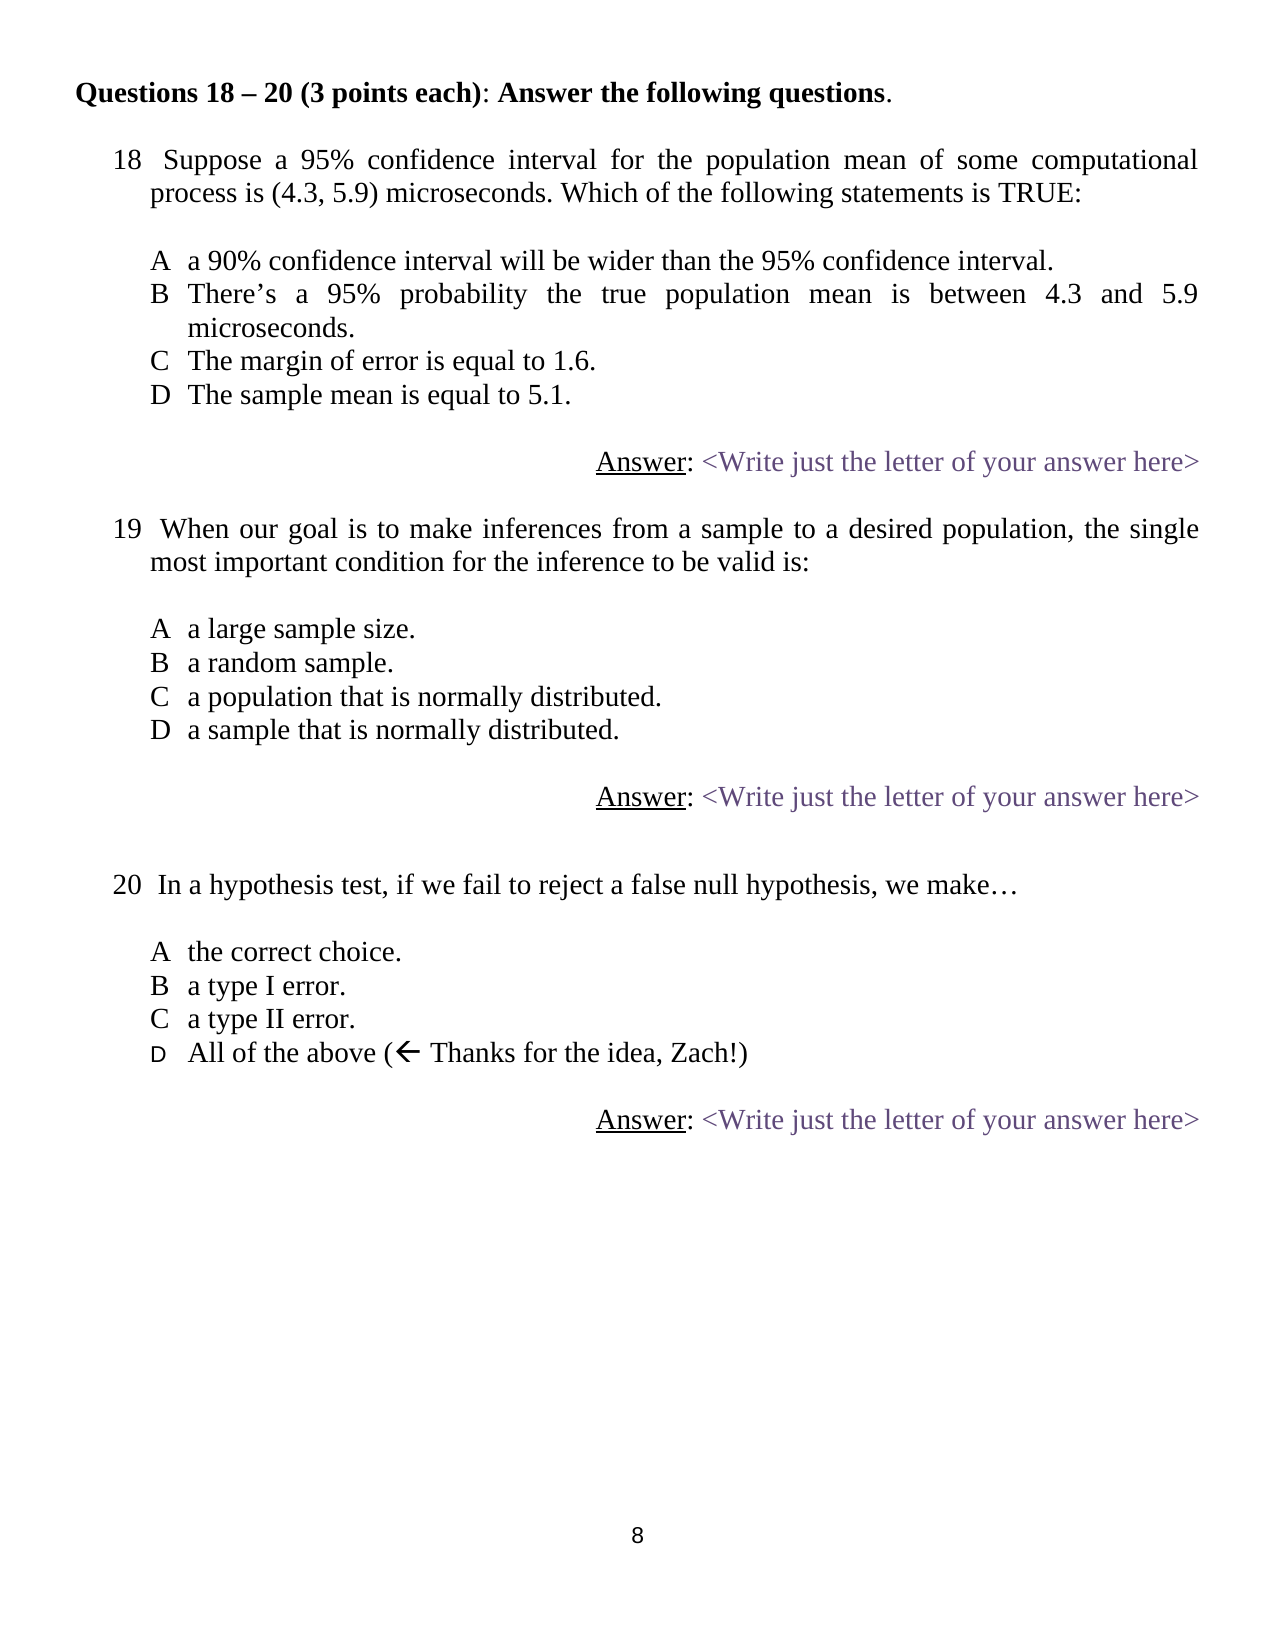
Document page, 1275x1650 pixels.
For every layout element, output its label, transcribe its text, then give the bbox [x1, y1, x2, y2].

list a sample that is normally distributed. [150, 712, 1200, 746]
text Answer: <Write just the letter of your answer here> [75, 779, 1200, 813]
list All of the above ( Thanks for the idea, Zach!) [150, 1035, 1200, 1069]
list a type I error. [150, 968, 1200, 1001]
list When our goal is to make inferences from a sample to a desired population, the single most important condition for the inference to be valid is: [112, 511, 1200, 578]
list The sample mean is equal to 5.1. [150, 377, 1200, 410]
text Questions 18 – 20 (3 points each): Answer the following questions. [75, 75, 1200, 108]
text Answer: <Write just the letter of your answer here> [75, 1102, 1200, 1136]
text Answer: <Write just the letter of your answer here> [75, 444, 1200, 477]
list a random sample. [150, 645, 1200, 679]
list There’s a 95% probability the true population mean is between 4.3 and 5.9 microseconds. [150, 276, 1200, 343]
list a large sample size. [150, 612, 1200, 645]
list a type II error. [150, 1001, 1200, 1035]
list Suppose a 95% confidence interval for the population mean of some computational process is (4.3, 5.9) microseconds. Which of the following statements is TRUE: [112, 142, 1200, 209]
list a population that is normally distributed. [150, 679, 1200, 712]
list The margin of error is equal to 1.6. [150, 343, 1200, 377]
list In a hypothesis test, if we fail to reject a false null hypothesis, we make… [112, 867, 1200, 901]
list a 90% confidence interval will be wider than the 95% confidence interval. [150, 243, 1200, 276]
list the correct choice. [150, 934, 1200, 968]
